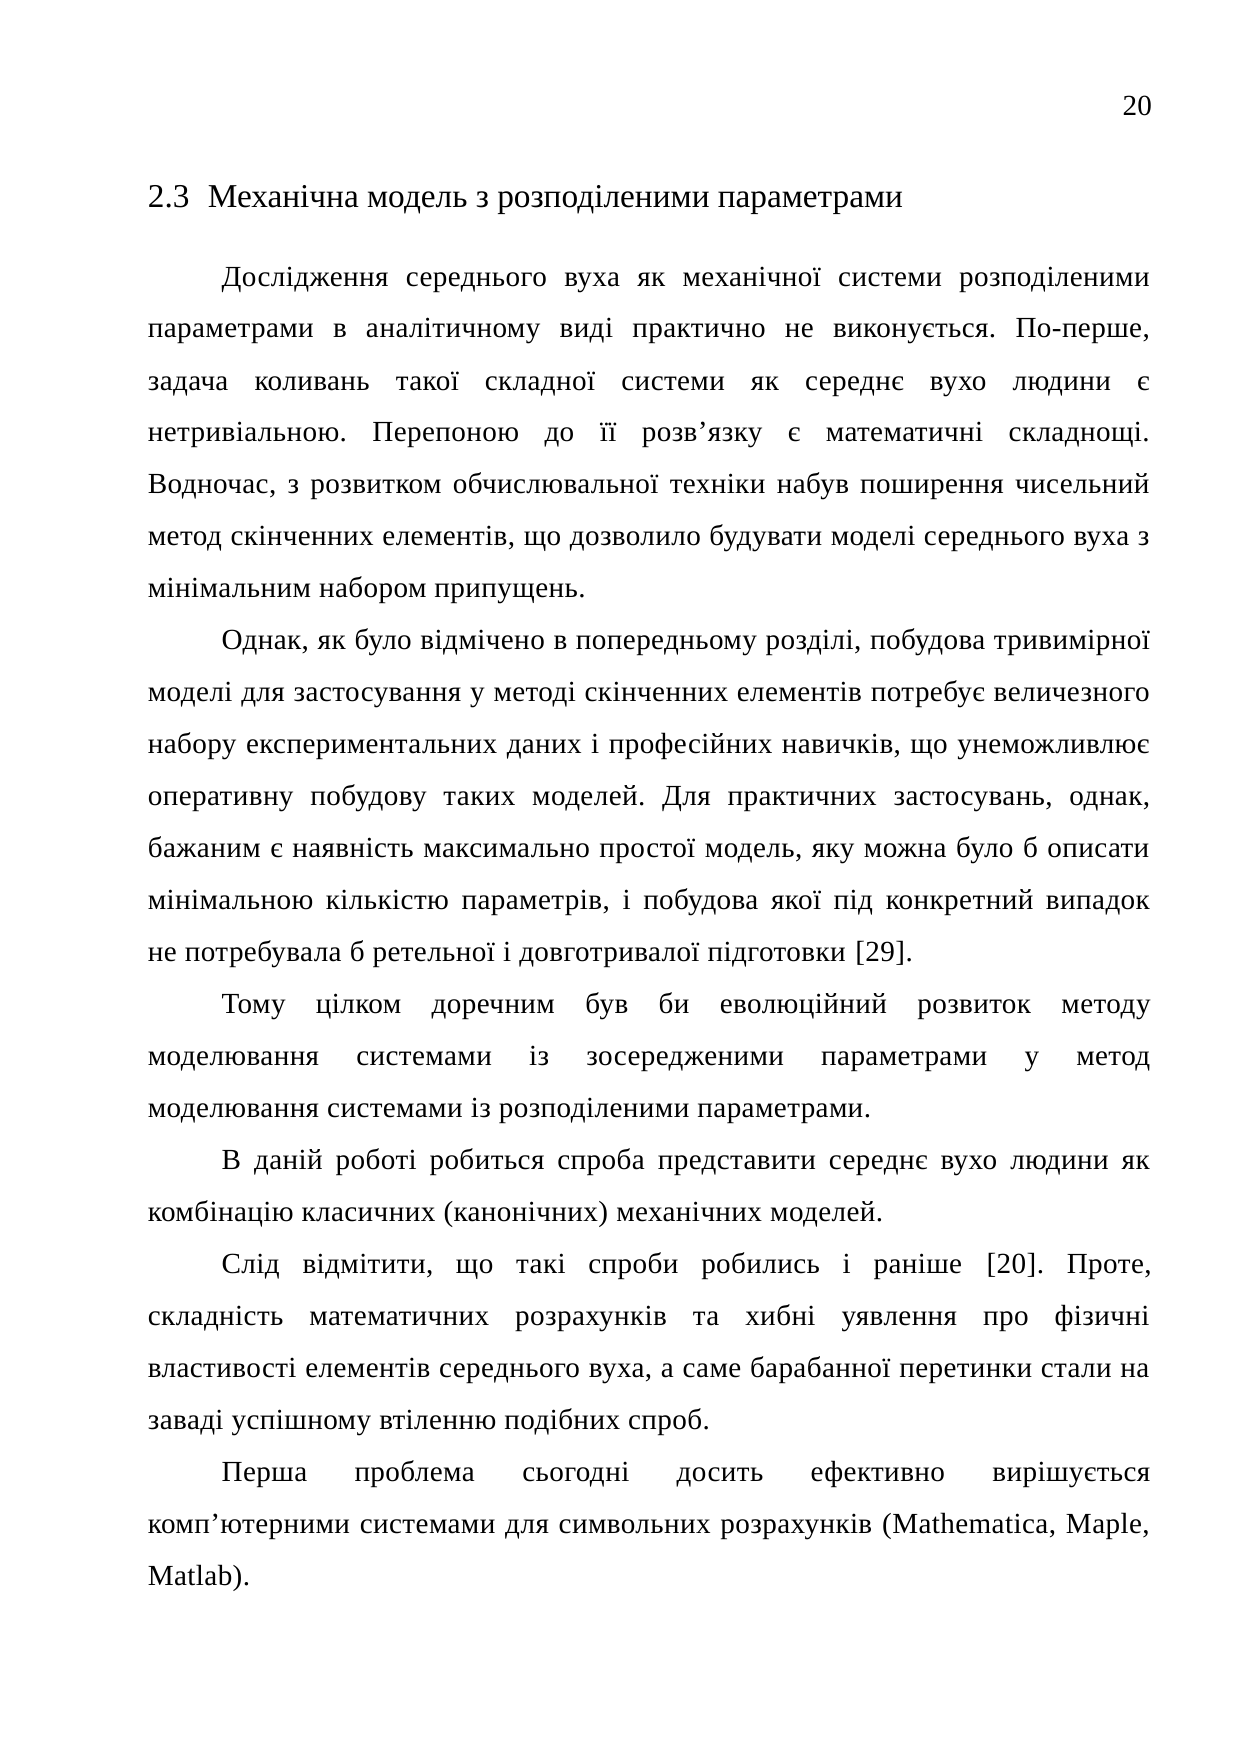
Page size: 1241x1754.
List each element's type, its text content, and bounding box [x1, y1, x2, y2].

text Перша проблема сьогодні досить ефективно вирішується комп’ютерними системами для символьних розрахунків (Mathematica, Maple, Matlab). [148, 1454, 1152, 1592]
text Однак, як було відмічено в попередньому розділі, побудова тривимірної моделі для застосування у методі скінченних елементів потребує величезного набору експериментальних даних і професійних навичків, що унеможливлює оперативну побудову таких моделей. Для практичних застосувань, однак, бажаним є наявність максимально простої модель, яку можна було б описати мінімальною кількістю параметрів, і побудова якої під конкретний випадок не потребувала б ретельної і довготривалої підготовки [29]. [148, 622, 1152, 968]
subtitle Механічна модель з розподіленими параметрами [148, 176, 1152, 215]
text Слід відмітити, що такі спроби робились і раніше [20]. Проте, складність математичних розрахунків та хибні уявлення про фізичні властивості елементів середнього вуха, а саме барабанної перетинки стали на заваді успішному втіленню подібних спроб. [148, 1246, 1152, 1436]
text В даній роботі робиться спроба представити середнє вухо людини як комбінацію класичних (канонічних) механічних моделей. [148, 1142, 1152, 1228]
text Тому цілком доречним був би еволюційний розвиток методу моделювання системами із зосередженими параметрами у метод моделювання системами із розподіленими параметрами. [148, 986, 1152, 1124]
text Дослідження середнього вуха як механічної системи розподіленими параметрами в аналітичному виді практично не виконується. По-перше, задача коливань такої складної системи як середнє вухо людини є нетривіальною. Перепоною до її розв’язку є математичні складнощі. Водночас, з розвитком обчислювальної техніки набув поширення чисельний метод скінченних елементів, що дозволило будувати моделі середнього вуха з мінімальним набором припущень. [148, 259, 1152, 604]
